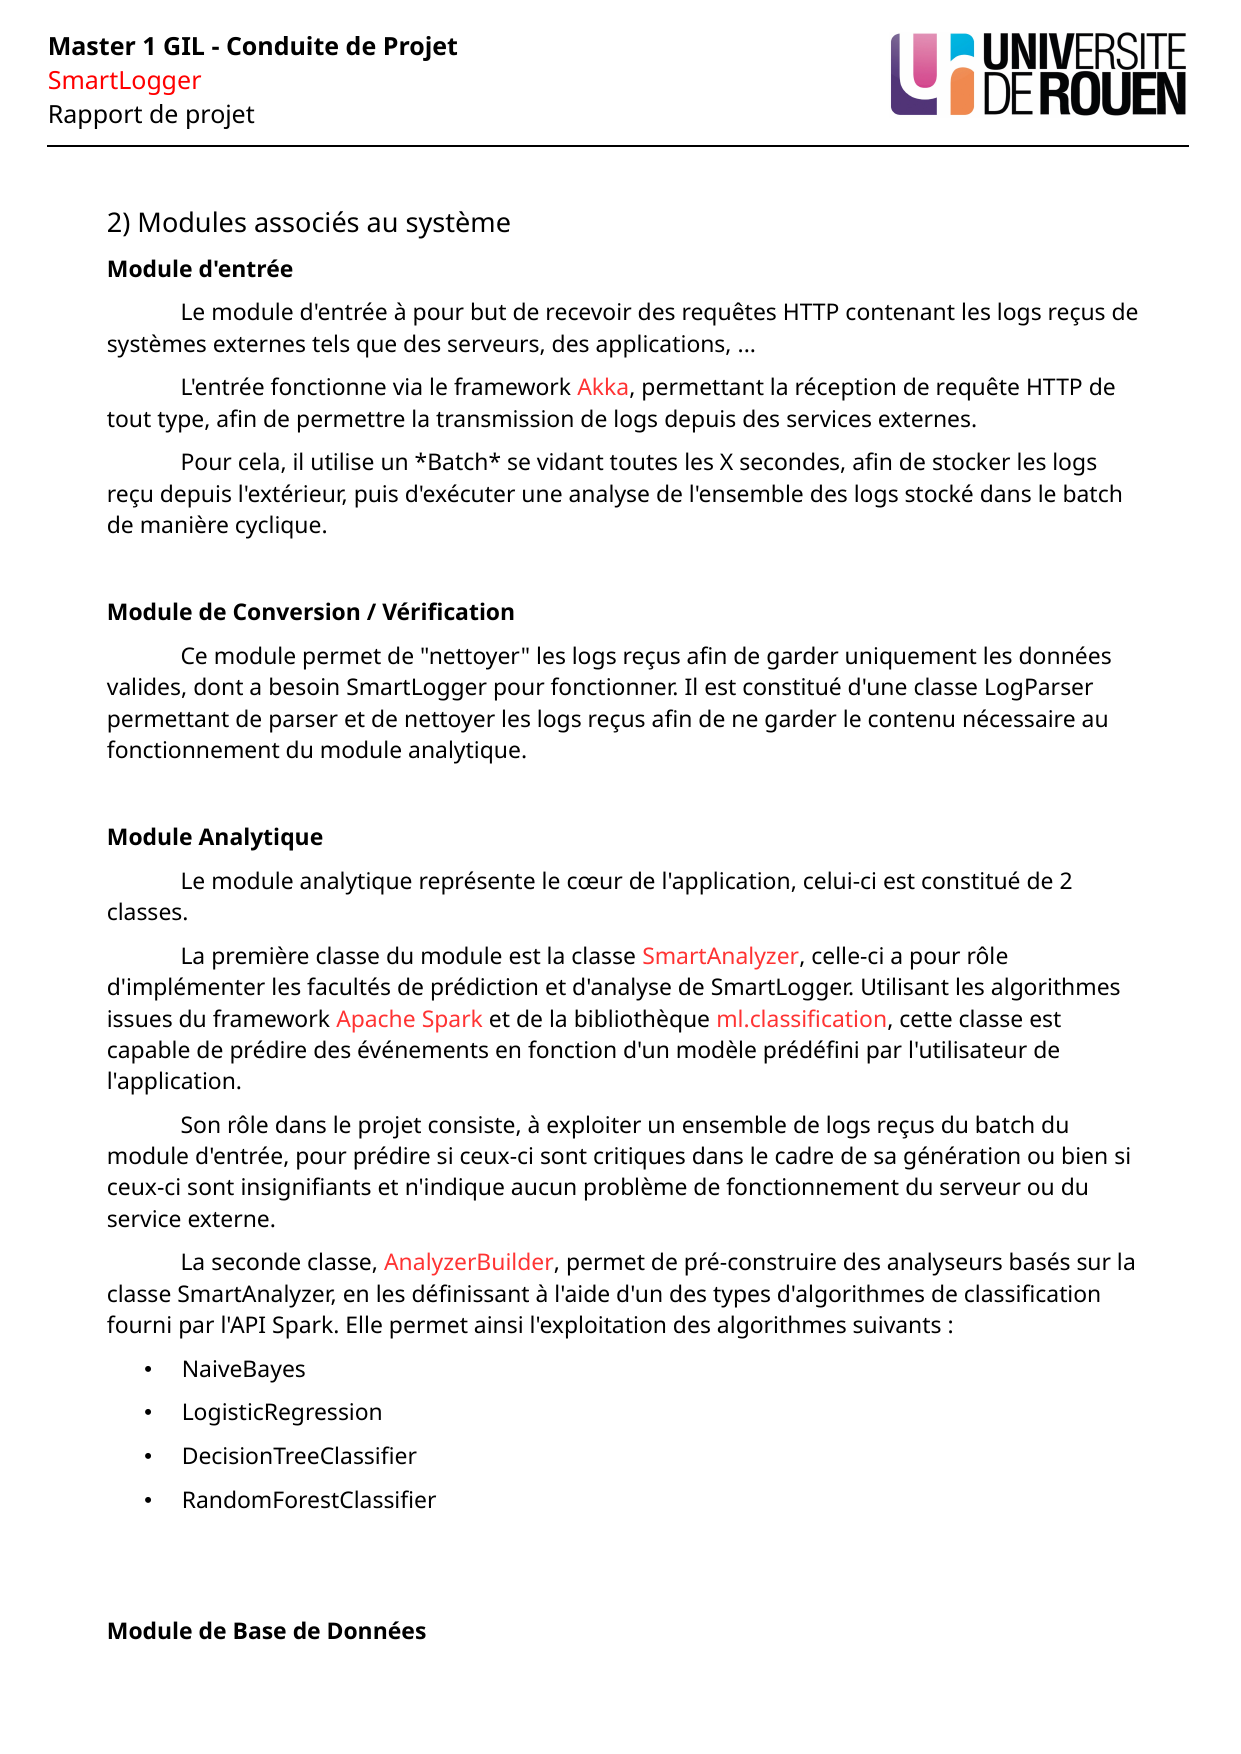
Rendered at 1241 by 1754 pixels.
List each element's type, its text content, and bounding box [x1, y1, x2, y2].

text La seconde classe, AnalyzerBuilder, permet de pré-construire des analyseurs basés sur la classe SmartAnalyzer, en les définissant à l'aide d'un des types d'algorithmes de classification fourni par l'API Spark. Elle permet ainsi l'exploitation des algorithmes suivants : [107, 1246, 1140, 1340]
list LogisticRegression [144, 1396, 1140, 1427]
text Ce module permet de "nettoyer" les logs reçus afin de garder uniquement les données valides, dont a besoin SmartLogger pour fonctionner. Il est constitué d'une classe LogParser permettant de parser et de nettoyer les logs reçus afin de ne garder le contenu nécessaire au fonctionnement du module analytique. [107, 640, 1140, 765]
text Module Analytique [107, 821, 1140, 852]
list RandomForestClassifier [144, 1484, 1140, 1515]
text Son rôle dans le projet consiste, à exploiter un ensemble de logs reçus du batch du module d'entrée, pour prédire si ceux-ci sont critiques dans le cadre de sa génération ou bien si ceux-ci sont insignifiants et n'indique aucun problème de fonctionnement du serveur ou du service externe. [107, 1109, 1140, 1234]
text Module d'entrée [107, 252, 1140, 284]
text Pour cela, il utilise un *Batch* se vidant toutes les X secondes, afin de stocker les logs reçu depuis l'extérieur, puis d'exécuter une analyse de l'ensemble des logs stocké dans le batch de manière cyclique. [107, 446, 1140, 540]
text Le module analytique représente le cœur de l'application, celui-ci est constitué de 2 classes. [107, 865, 1140, 927]
picture [889, 32, 1187, 118]
text L'entrée fonctionne via le framework Akka, permettant la réception de requête HTTP de tout type, afin de permettre la transmission de logs depuis des services externes. [107, 371, 1140, 434]
text Module de Conversion / Vérification [107, 596, 1140, 627]
text Le module d'entrée à pour but de recevoir des requêtes HTTP contenant les logs reçus de systèmes externes tels que des serveurs, des applications, ... [107, 296, 1140, 359]
text Module de Base de Données [107, 1615, 1140, 1646]
list DecisionTreeClassifier [144, 1440, 1140, 1471]
text 2) Modules associés au système [107, 203, 1140, 240]
list NaiveBayes [144, 1352, 1140, 1384]
text La première classe du module est la classe SmartAnalyzer, celle-ci a pour rôle d'implémenter les facultés de prédiction et d'analyse de SmartLogger. Utilisant les algorithmes issues du framework Apache Spark et de la bibliothèque ml.classification, cette classe est capable de prédire des événements en fonction d'un modèle prédéfini par l'utilisateur de l'application. [107, 940, 1140, 1096]
